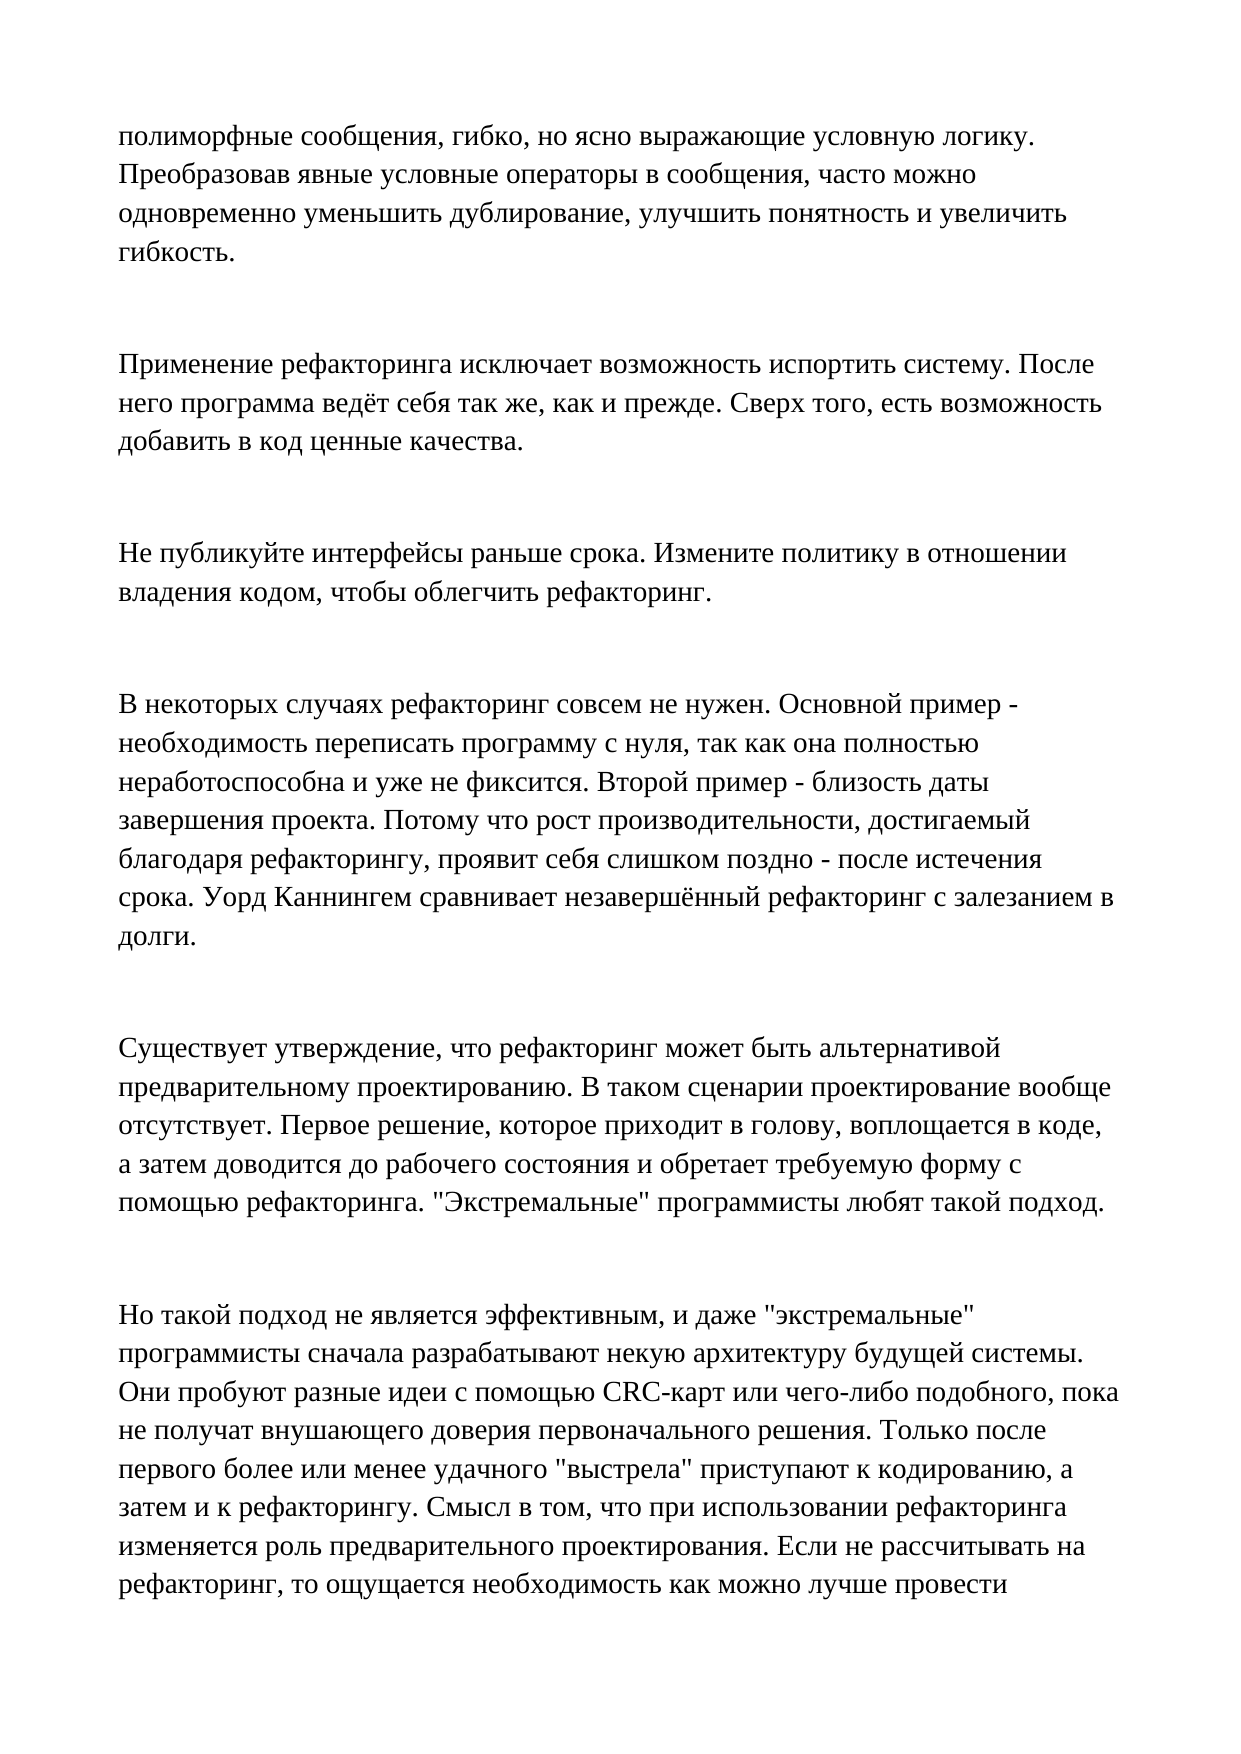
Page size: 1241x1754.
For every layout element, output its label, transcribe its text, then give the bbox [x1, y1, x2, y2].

text Существует утверждение, что рефакторинг может быть альтернативой предварительному проектированию. В таком сценарии проектирование вообще отсутствует. Первое решение, которое приходит в голову, воплощается в коде, а затем доводится до рабочего состояния и обретает требуемую форму с помощью рефакторинга. "Экстремальные" программисты любят такой подход. [118, 1030, 1122, 1218]
text В некоторых случаях рефакторинг совсем не нужен. Основной пример - необходимость переписать программу с нуля, так как она полностью неработоспособна и уже не фиксится. Второй пример - близость даты завершения проекта. Потому что рост производительности, достигаемый благодаря рефакторингу, проявит себя слишком поздно - после истечения срока. Уорд Каннингем сравнивает незавершённый рефакторинг с залезанием в долги. [118, 687, 1122, 951]
text Применение рефакторинга исключает возможность испортить систему. После него программа ведёт себя так же, как и прежде. Сверх того, есть возможность добавить в код ценные качества. [118, 346, 1122, 457]
text Не публикуйте интерфейсы раньше срока. Измените политику в отношении владения кодом, чтобы облегчить рефакторинг. [118, 536, 1122, 608]
text Но такой подход не является эффективным, и даже "экстремальные" программисты сначала разрабатывают некую архитектуру будущей системы. Они пробуют разные идеи с помощью CRC-карт или чего-либо подобного, пока не получат внушающего доверия первоначального решения. Только после первого более или менее удачного "выстрела" приступают к кодированию, а затем и к рефакторингу. Смысл в том, что при использовании рефакторинга изменяется роль предварительного проектирования. Если не рассчитывать на рефакторинг, то ощущается необходимость как можно лучше провести [118, 1297, 1122, 1600]
text полиморфные сообщения, гибко, но ясно выражающие условную логику. Преобразовав явные условные операторы в сообщения, часто можно одновременно уменьшить дублирование, улучшить понятность и увеличить гибкость. [118, 118, 1122, 267]
